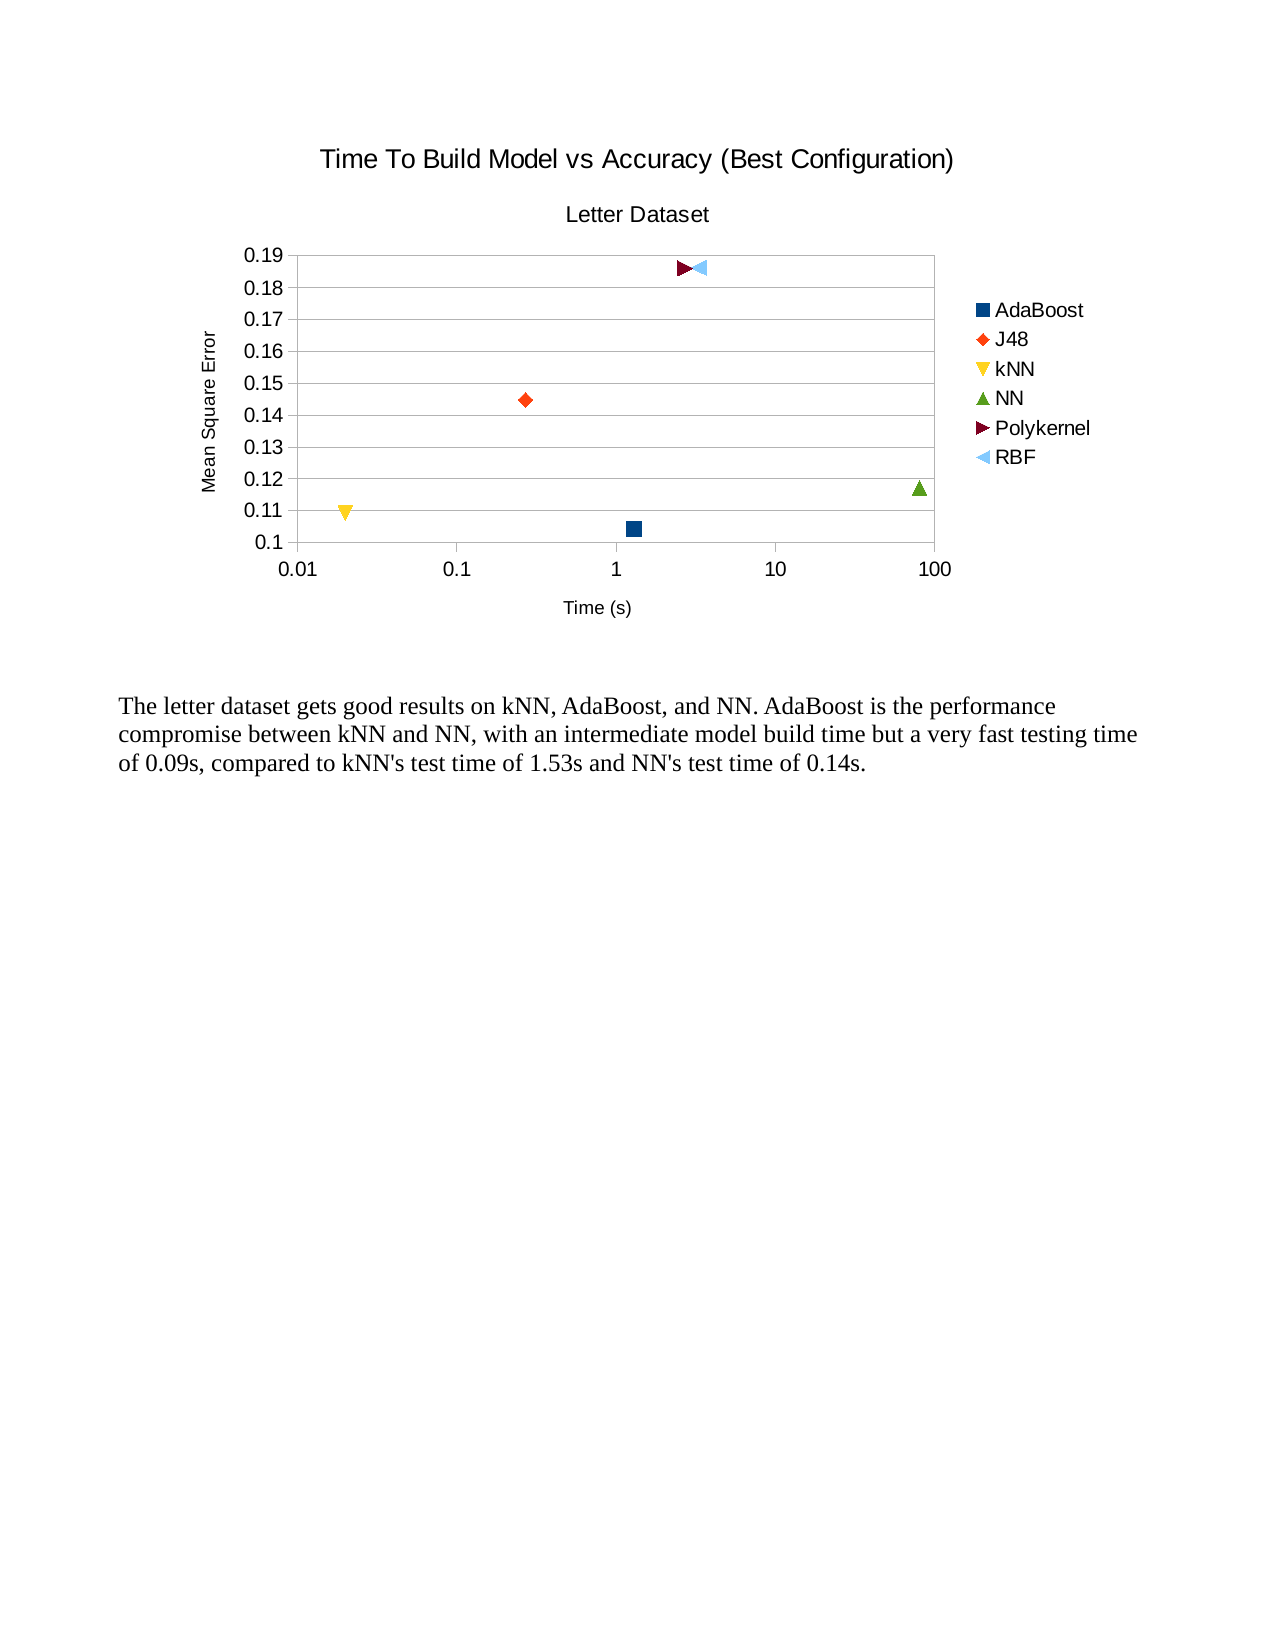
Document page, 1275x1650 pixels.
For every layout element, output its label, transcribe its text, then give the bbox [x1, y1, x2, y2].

text The letter dataset gets good results on kNN, AdaBoost, and NN. AdaBoost is the performance compromise between kNN and NN, with an intermediate model build time but a very fast testing time of 0.09s, compared to kNN's test time of 1.53s and NN's test time of 0.14s. [118, 691, 1157, 777]
